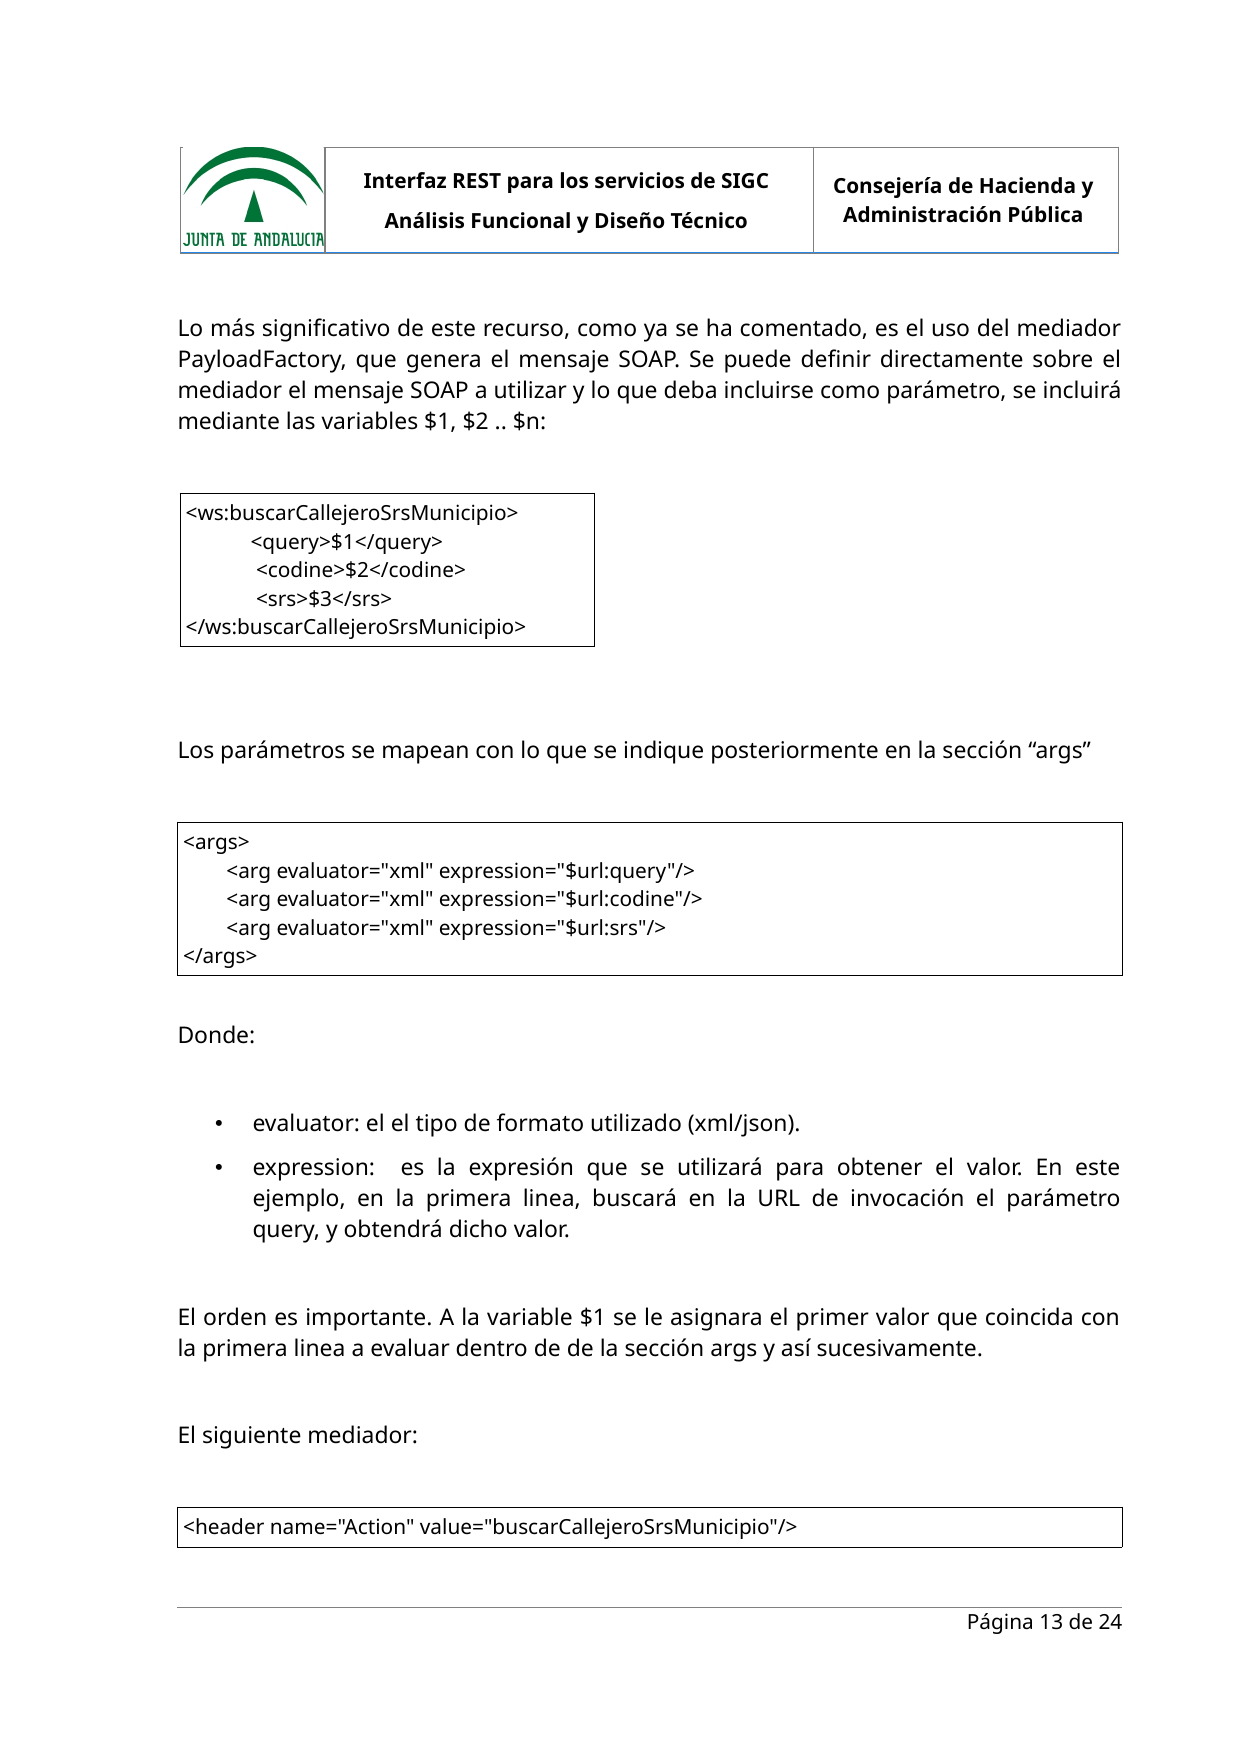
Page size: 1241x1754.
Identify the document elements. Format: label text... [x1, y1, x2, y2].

picture [183, 147, 324, 246]
list expression: es la expresión que se utilizará para obtener el valor. En este ejemplo, en la primera linea, buscará en la URL de invocación el parámetro query, y obtendrá dicho valor. [215, 1150, 1122, 1244]
text Donde: [177, 1019, 1122, 1050]
table_header <ws:buscarCallejeroSrsMunicipio> <query>$1</query> <codine>$2</codine> <srs>$3</srs> </ws:buscarCallejeroSrsMunicipio> [181, 494, 594, 646]
text Lo más significativo de este recurso, como ya se ha comentado, es el uso del mediador PayloadFactory, que genera el mensaje SOAP. Se puede definir directamente sobre el mediador el mensaje SOAP a utilizar y lo que deba incluirse como parámetro, se incluirá mediante las variables $1, $2 .. $n: [177, 311, 1122, 436]
text El orden es importante. A la variable $1 se le asignara el primer valor que coincida con la primera linea a evaluar dentro de de la sección args y así sucesivamente. [177, 1300, 1122, 1363]
text Los parámetros se mapean con lo que se indique posteriormente en la sección “args” [177, 734, 1122, 765]
list evaluator: el el tipo de formato utilizado (xml/json). [215, 1107, 1122, 1138]
table_header <args> <arg evaluator="xml" expression="$url:query"/> <arg evaluator="xml" expression="$url:codine"/> <arg evaluator="xml" expression="$url:srs"/> </args> [178, 823, 1122, 975]
text El siguiente mediador: [177, 1419, 1122, 1450]
table_header <header name="Action" value="buscarCallejeroSrsMunicipio"/> [178, 1508, 1122, 1547]
